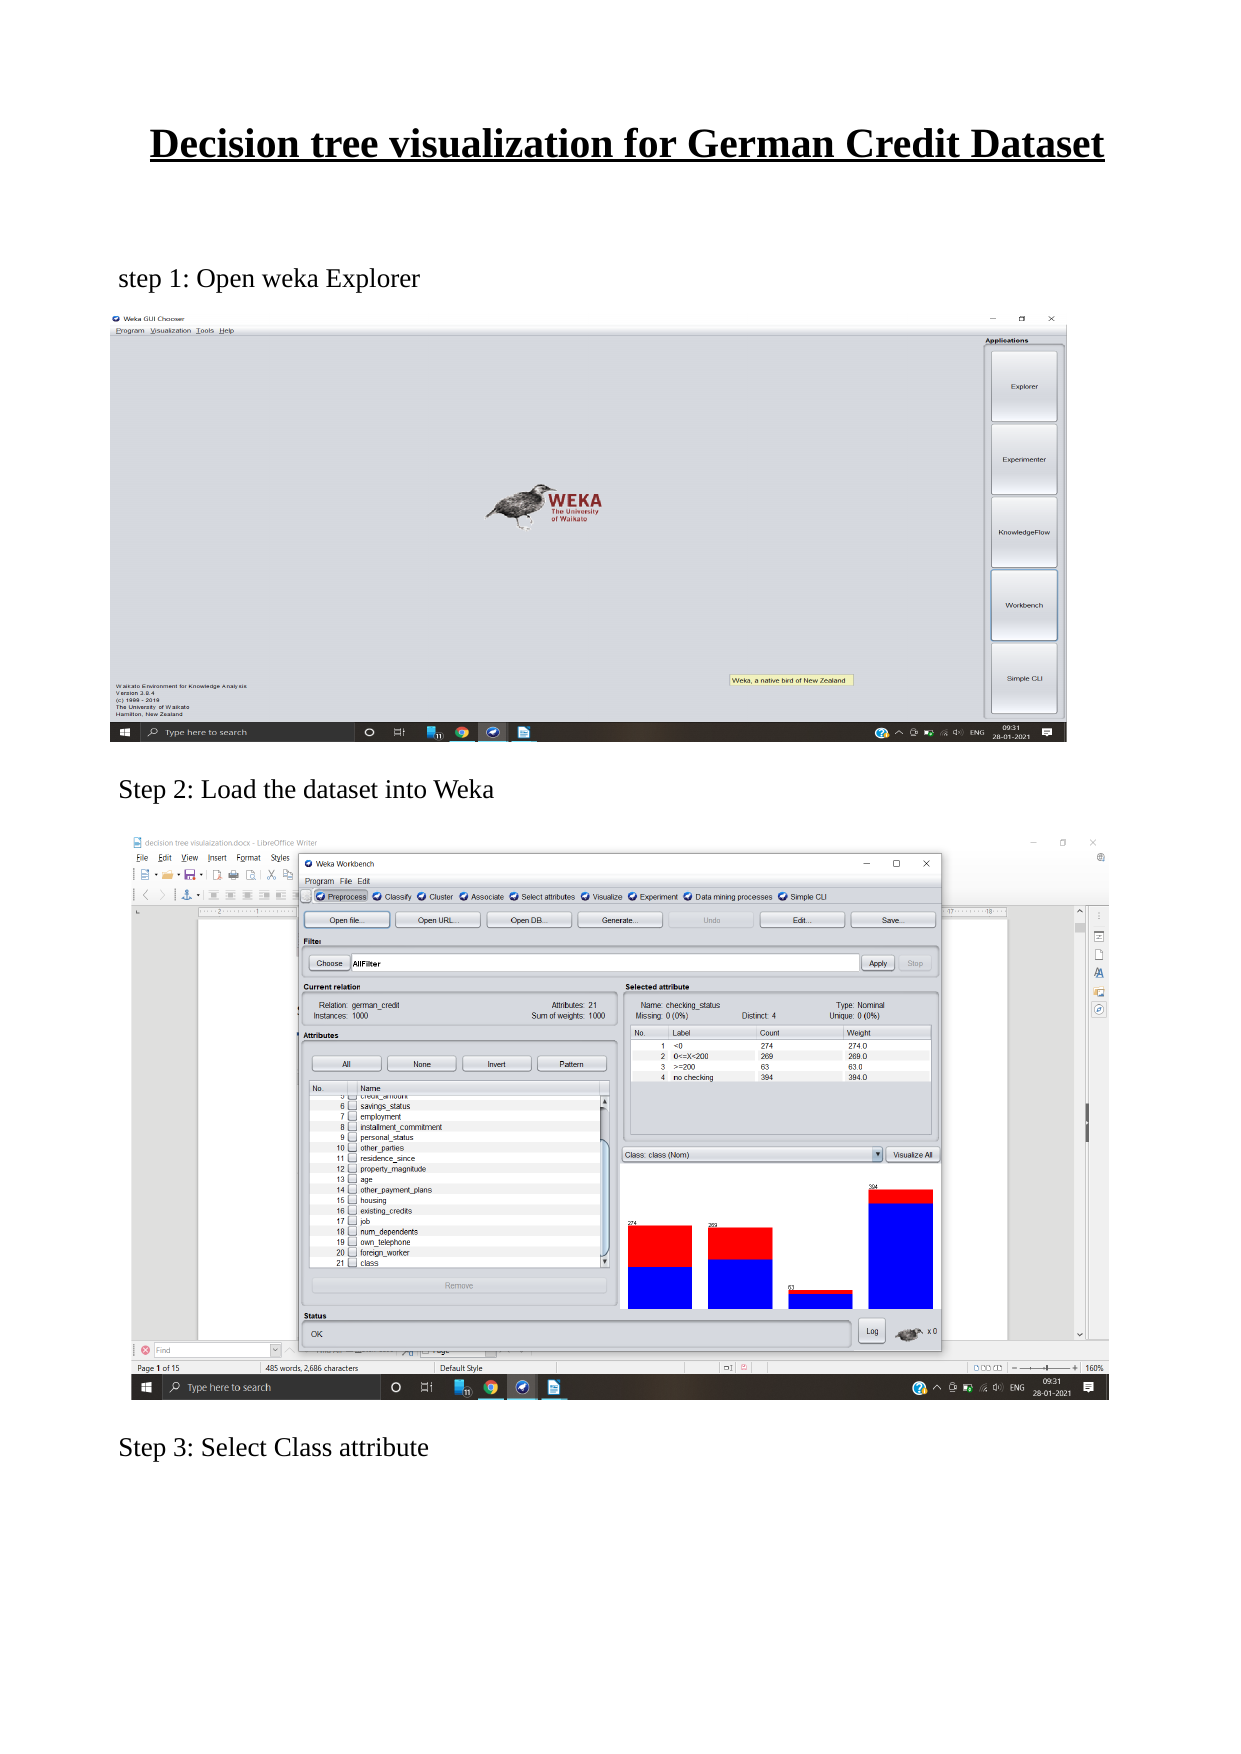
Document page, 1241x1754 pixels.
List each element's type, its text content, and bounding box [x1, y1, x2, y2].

text Decision tree visualization for German Credit Dataset [118, 118, 1122, 166]
text Step 3: Select Class attribute [118, 1431, 1122, 1462]
picture [131, 835, 1109, 1400]
picture [110, 313, 1067, 742]
text Step 2: Load the dataset into Weka [118, 773, 1122, 804]
text step 1: Open weka Explorer [118, 262, 1122, 293]
